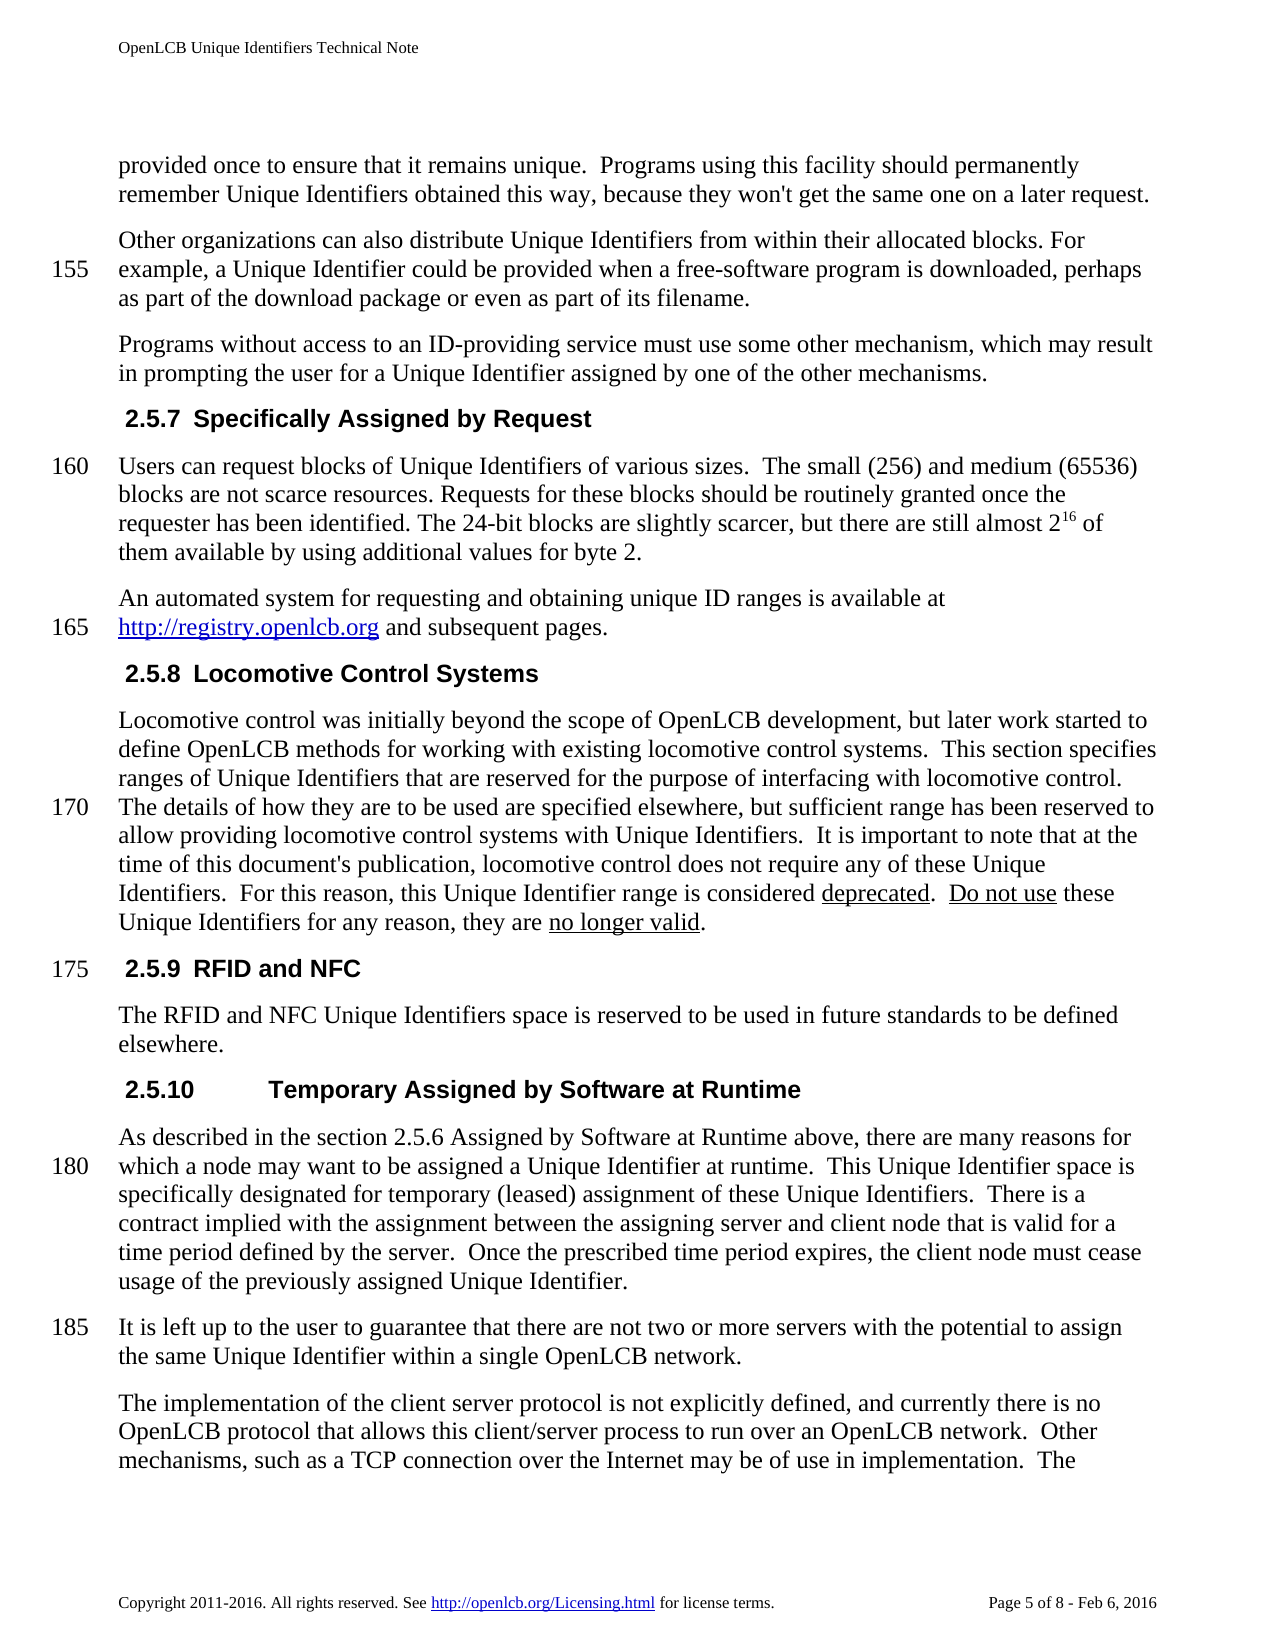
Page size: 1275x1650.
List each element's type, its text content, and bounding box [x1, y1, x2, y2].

text provided once to ensure that it remains unique. Programs using this facility should permanently remember Unique Identifiers obtained this way, because they won't get the same one on a later request. [118, 150, 1157, 207]
subtitle Specifically Assigned by Request [118, 404, 1157, 433]
subtitle Temporary Assigned by Software at Runtime [118, 1075, 1157, 1104]
text The implementation of the client server protocol is not explicitly defined, and currently there is no OpenLCB protocol that allows this client/server process to run over an OpenLCB network. Other mechanisms, such as a TCP connection over the Internet may be of use in implementation. The [118, 1388, 1157, 1474]
subtitle Locomotive Control Systems [118, 659, 1157, 687]
text Users can request blocks of Unique Identifiers of various sizes. The small (256) and medium (65536) blocks are not scarce resources. Requests for these blocks should be routinely granted once the requester has been identified. The 24-bit blocks are slightly scarcer, but there are still almost 216 of them available by using additional values for byte 2. [118, 451, 1157, 566]
subtitle RFID and NFC [118, 953, 1157, 982]
text It is left up to the user to guarantee that there are not two or more servers with the potential to assign the same Unique Identifier within a single OpenLCB network. [118, 1312, 1157, 1370]
text An automated system for requesting and obtaining unique ID ranges is available at http://registry.openlcb.org and subsequent pages. [118, 583, 1157, 641]
text Locomotive control was initially beyond the scope of OpenLCB development, but later work started to define OpenLCB methods for working with existing locomotive control systems. This section specifies ranges of Unique Identifiers that are reserved for the purpose of interfacing with locomotive control. The details of how they are to be used are specified elsewhere, but sufficient range has been reserved to allow providing locomotive control systems with Unique Identifiers. It is important to note that at the time of this document's publication, locomotive control does not require any of these Unique Identifiers. For this reason, this Unique Identifier range is considered deprecated. Do not use these Unique Identifiers for any reason, they are no longer valid. [118, 706, 1157, 936]
text Programs without access to an ID-providing service must use some other mechanism, which may result in prompting the user for a Unique Identifier assigned by one of the other mechanisms. [118, 329, 1157, 387]
text As described in the section 2.5.6 Assigned by Software at Runtime above, there are many reasons for which a node may want to be assigned a Unique Identifier at runtime. This Unique Identifier space is specifically designated for temporary (leased) assignment of these Unique Identifiers. There is a contract implied with the assignment between the assigning server and client node that is valid for a time period defined by the server. Once the prescribed time period expires, the client node must cease usage of the previously assigned Unique Identifier. [118, 1122, 1157, 1294]
text Other organizations can also distribute Unique Identifiers from within their allocated blocks. For example, a Unique Identifier could be provided when a free-software program is downloaded, perhaps as part of the download package or even as part of its filename. [118, 225, 1157, 311]
text The RFID and NFC Unique Identifiers space is reserved to be used in future standards to be defined elsewhere. [118, 1000, 1157, 1057]
